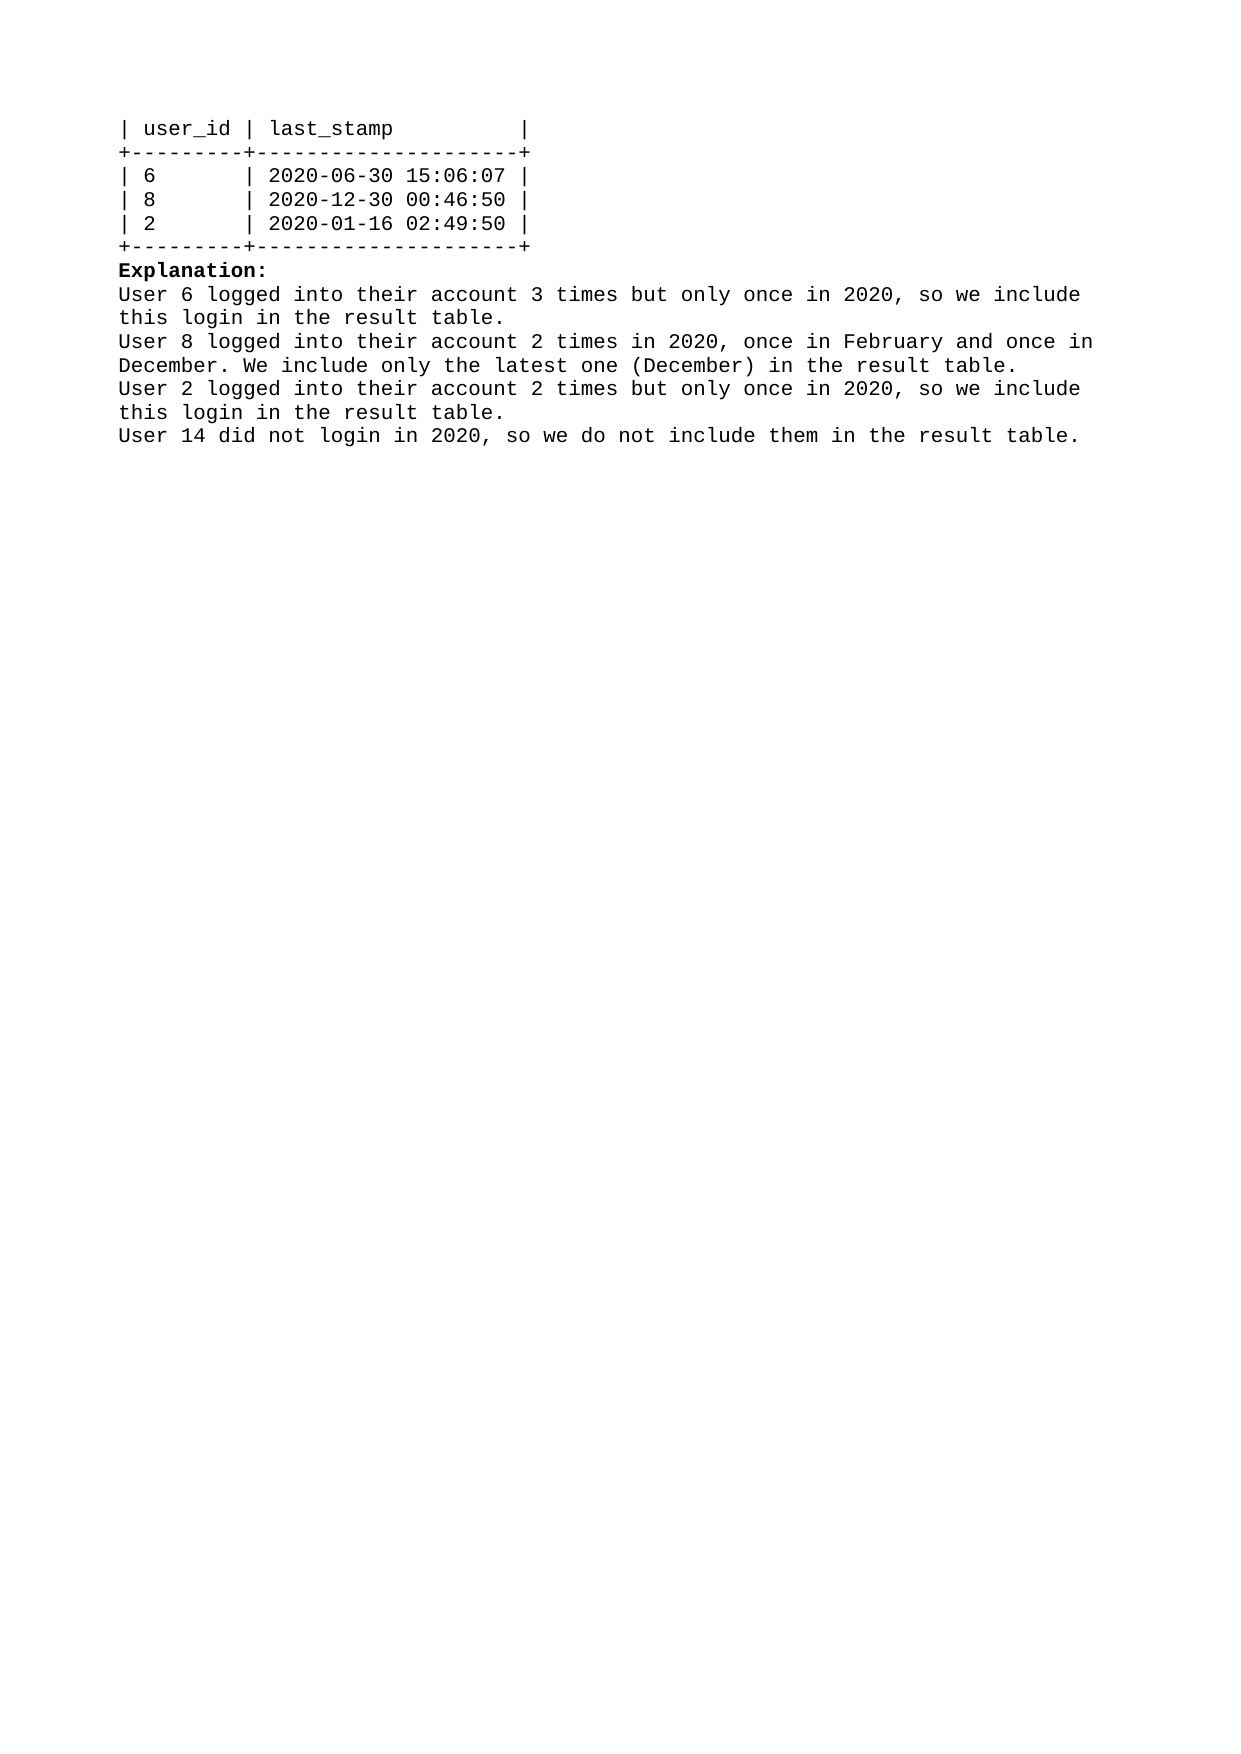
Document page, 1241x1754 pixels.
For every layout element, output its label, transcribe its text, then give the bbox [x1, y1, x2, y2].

text +---------+---------------------+ [118, 236, 1122, 260]
text | 2 | 2020-01-16 02:49:50 | [118, 213, 1122, 236]
text | user_id | last_stamp | [118, 118, 1122, 142]
text +---------+---------------------+ [118, 142, 1122, 165]
text User 14 did not login in 2020, so we do not include them in the result table. [118, 426, 1122, 449]
text | 8 | 2020-12-30 00:46:50 | [118, 189, 1122, 213]
text User 2 logged into their account 2 times but only once in 2020, so we include this login in the result table. [118, 378, 1122, 426]
text User 8 logged into their account 2 times in 2020, once in February and once in December. We include only the latest one (December) in the result table. [118, 331, 1122, 378]
text User 6 logged into their account 3 times but only once in 2020, so we include this login in the result table. [118, 284, 1122, 331]
text | 6 | 2020-06-30 15:06:07 | [118, 165, 1122, 189]
text Explanation: [118, 260, 1122, 284]
